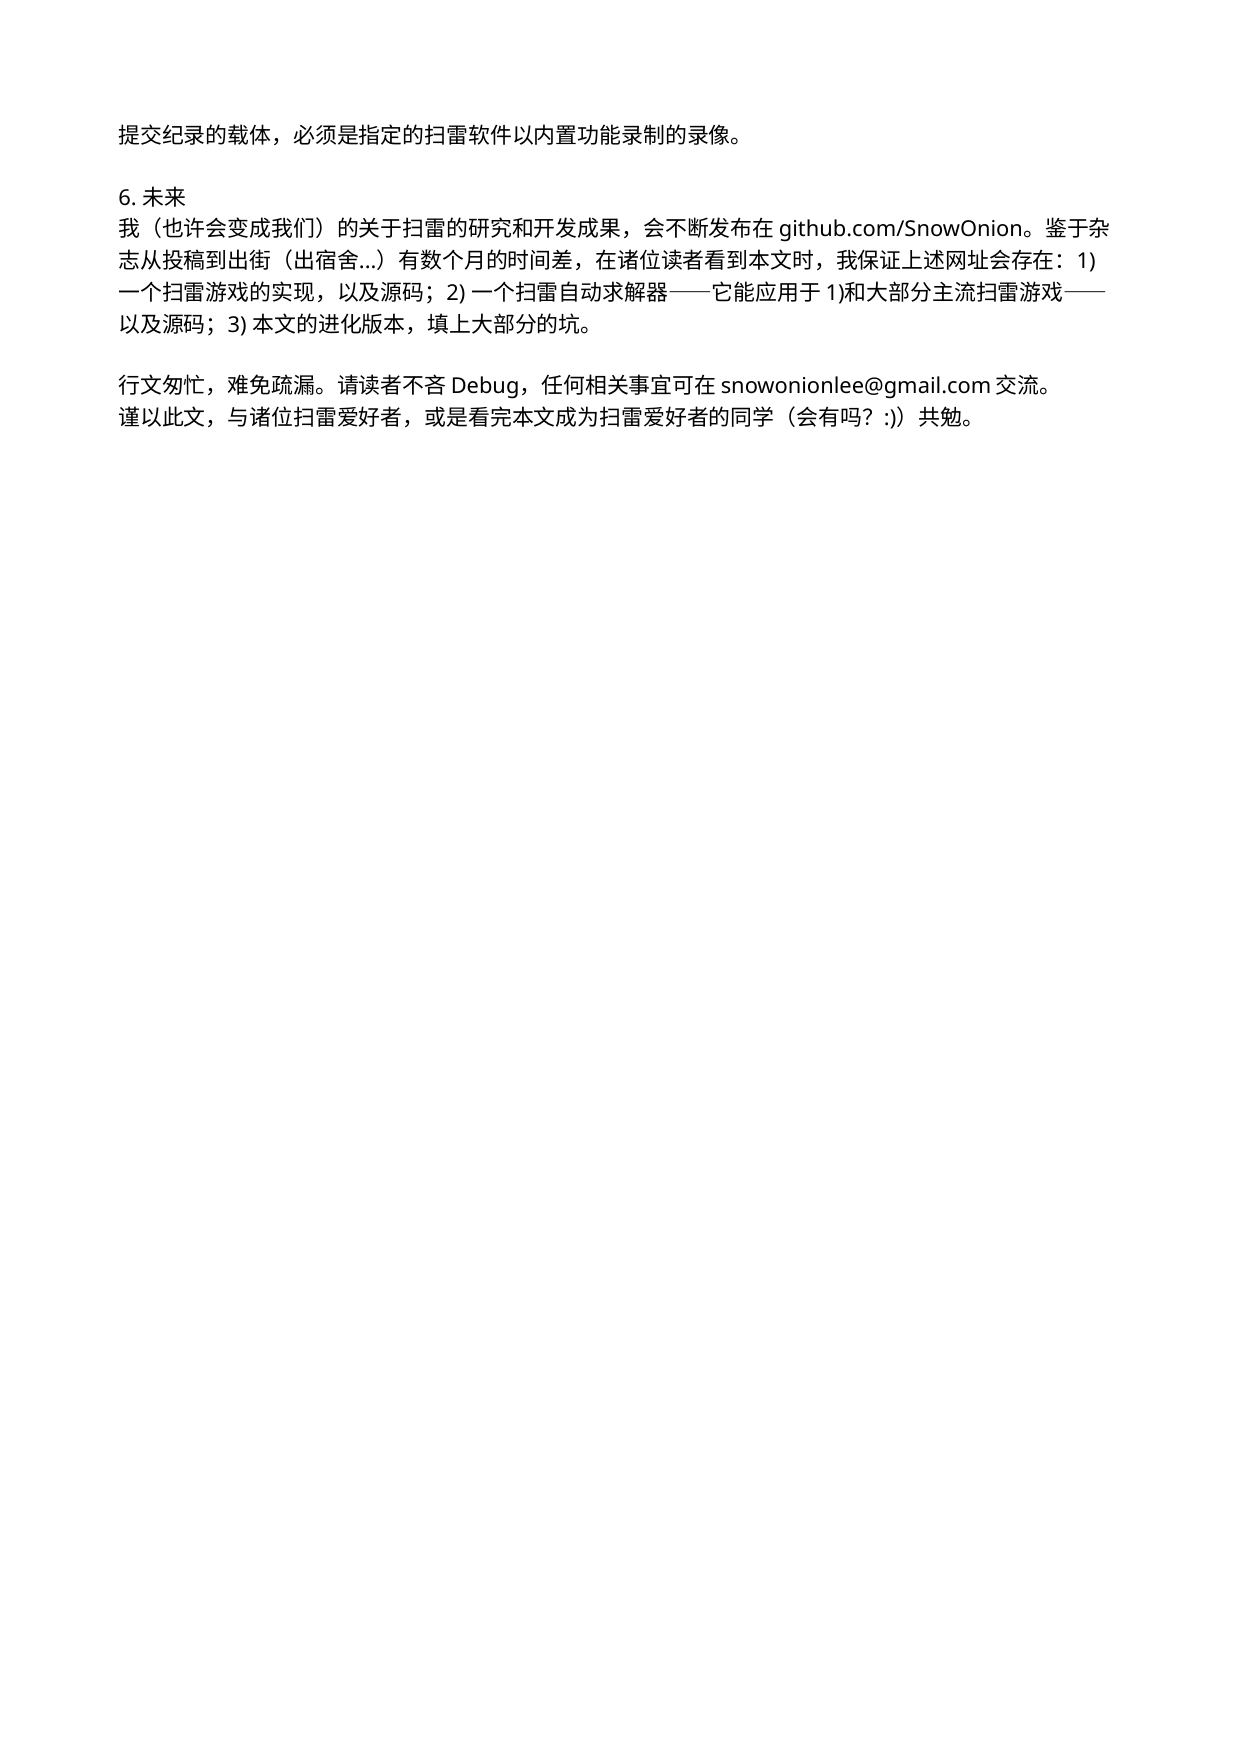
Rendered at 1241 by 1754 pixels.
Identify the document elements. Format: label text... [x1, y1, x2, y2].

text 6. 未来 [118, 179, 1122, 211]
text 行文匆忙，难免疏漏。请读者不吝Debug，任何相关事宜可在snowonionlee@gmail.com交流。 [118, 368, 1122, 400]
text 我（也许会变成我们）的关于扫雷的研究和开发成果，会不断发布在github.com/SnowOnion。鉴于杂志从投稿到出街（出宿舍...）有数个月的时间差，在诸位读者看到本文时，我保证上述网址会存在：1) 一个扫雷游戏的实现，以及源码；2) 一个扫雷自动求解器——它能应用于1)和大部分主流扫雷游戏——以及源码；3) 本文的进化版本，填上大部分的坑。 [118, 211, 1122, 338]
text 提交纪录的载体，必须是指定的扫雷软件以内置功能录制的录像。 [118, 118, 1122, 150]
text 谨以此文，与诸位扫雷爱好者，或是看完本文成为扫雷爱好者的同学（会有吗？:)）共勉。 [118, 400, 1122, 432]
